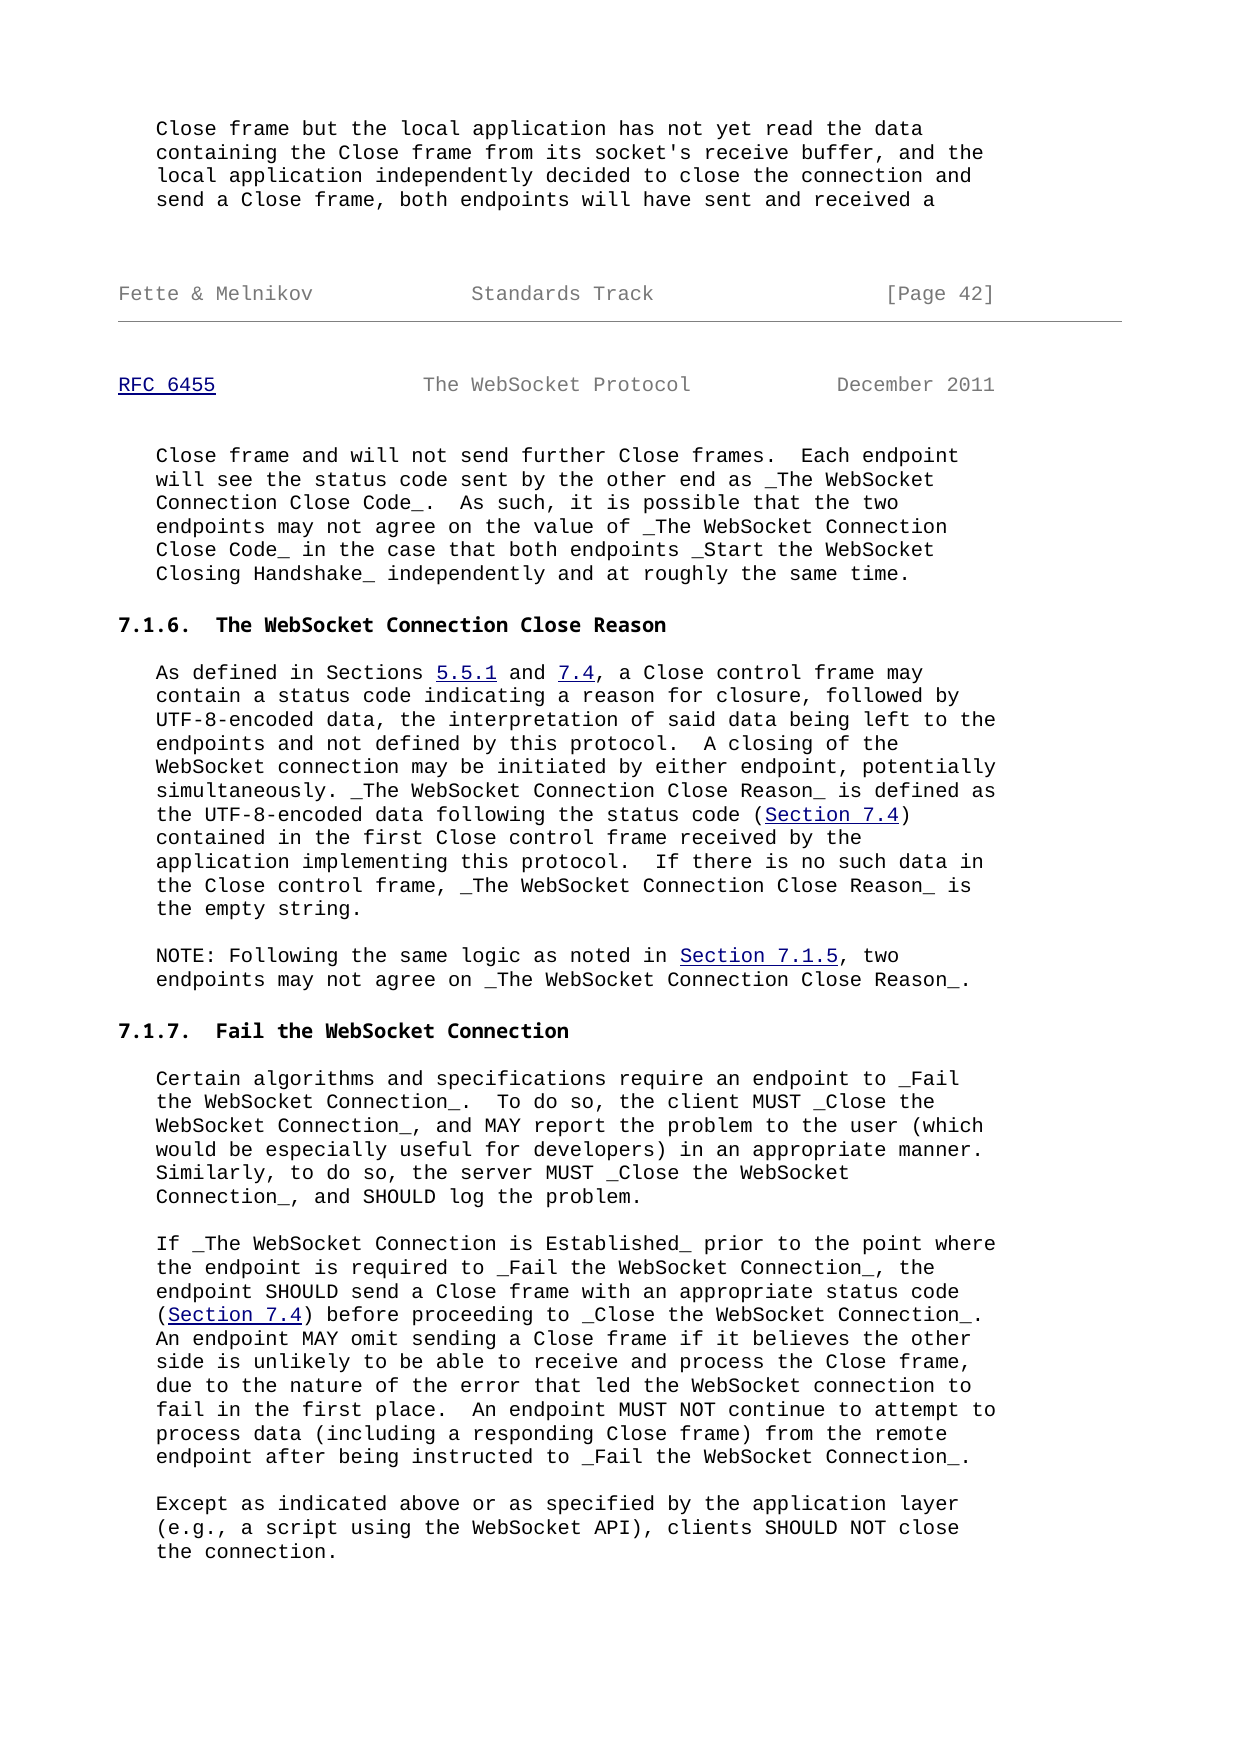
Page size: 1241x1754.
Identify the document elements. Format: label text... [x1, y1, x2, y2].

text the empty string. [118, 898, 1122, 922]
text fail in the first place. An endpoint MUST NOT continue to attempt to [118, 1399, 1122, 1422]
text endpoint after being instructed to _Fail the WebSocket Connection_. [118, 1446, 1122, 1470]
text local application independently decided to close the connection and [118, 165, 1122, 189]
text An endpoint MAY omit sending a Close frame if it believes the other [118, 1328, 1122, 1352]
text containing the Close frame from its socket's receive buffer, and the [118, 142, 1122, 165]
text endpoint SHOULD send a Close frame with an appropriate status code [118, 1281, 1122, 1304]
text will see the status code sent by the other end as _The WebSocket [118, 468, 1122, 492]
text contain a status code indicating a reason for closure, followed by [118, 685, 1122, 709]
text Fette & Melnikov Standards Track [Page 42] [118, 284, 1122, 307]
text would be especially useful for developers) in an appropriate manner. [118, 1139, 1122, 1162]
text 7.1.7. Fail the WebSocket Connection [118, 1016, 1122, 1044]
text side is unlikely to be able to receive and process the Close frame, [118, 1352, 1122, 1375]
text Close frame but the local application has not yet read the data [118, 118, 1122, 142]
text endpoints may not agree on the value of _The WebSocket Connection [118, 516, 1122, 539]
text WebSocket connection may be initiated by either endpoint, potentially [118, 756, 1122, 780]
text endpoints may not agree on _The WebSocket Connection Close Reason_. [118, 969, 1122, 993]
text send a Close frame, both endpoints will have sent and received a [118, 189, 1122, 213]
text the connection. [118, 1541, 1122, 1564]
text Connection_, and SHOULD log the problem. [118, 1186, 1122, 1210]
text Close frame and will not send further Close frames. Each endpoint [118, 445, 1122, 468]
text If _The WebSocket Connection is Established_ prior to the point where [118, 1233, 1122, 1257]
text Similarly, to do so, the server MUST _Close the WebSocket [118, 1162, 1122, 1186]
text Connection Close Code_. As such, it is possible that the two [118, 492, 1122, 516]
text Close Code_ in the case that both endpoints _Start the WebSocket [118, 539, 1122, 563]
text UTF-8-encoded data, the interpretation of said data being left to the [118, 709, 1122, 733]
text contained in the first Close control frame received by the [118, 827, 1122, 851]
text RFC 6455 The WebSocket Protocol December 2011 [118, 374, 1122, 398]
text the UTF-8-encoded data following the status code (Section 7.4) [118, 804, 1122, 827]
text As defined in Sections 5.5.1 and 7.4, a Close control frame may [118, 662, 1122, 685]
text simultaneously. _The WebSocket Connection Close Reason_ is defined as [118, 780, 1122, 804]
text application implementing this protocol. If there is no such data in [118, 851, 1122, 874]
text the Close control frame, _The WebSocket Connection Close Reason_ is [118, 874, 1122, 898]
text 7.1.6. The WebSocket Connection Close Reason [118, 610, 1122, 638]
text Closing Handshake_ independently and at roughly the same time. [118, 563, 1122, 587]
text WebSocket Connection_, and MAY report the problem to the user (which [118, 1115, 1122, 1139]
text due to the nature of the error that led the WebSocket connection to [118, 1375, 1122, 1399]
text endpoints and not defined by this protocol. A closing of the [118, 733, 1122, 756]
text the WebSocket Connection_. To do so, the client MUST _Close the [118, 1091, 1122, 1115]
text process data (including a responding Close frame) from the remote [118, 1422, 1122, 1446]
text NOTE: Following the same logic as noted in Section 7.1.5, two [118, 946, 1122, 969]
text Except as indicated above or as specified by the application layer [118, 1493, 1122, 1517]
text the endpoint is required to _Fail the WebSocket Connection_, the [118, 1257, 1122, 1281]
text (e.g., a script using the WebSocket API), clients SHOULD NOT close [118, 1517, 1122, 1541]
text Certain algorithms and specifications require an endpoint to _Fail [118, 1068, 1122, 1091]
text (Section 7.4) before proceeding to _Close the WebSocket Connection_. [118, 1304, 1122, 1328]
